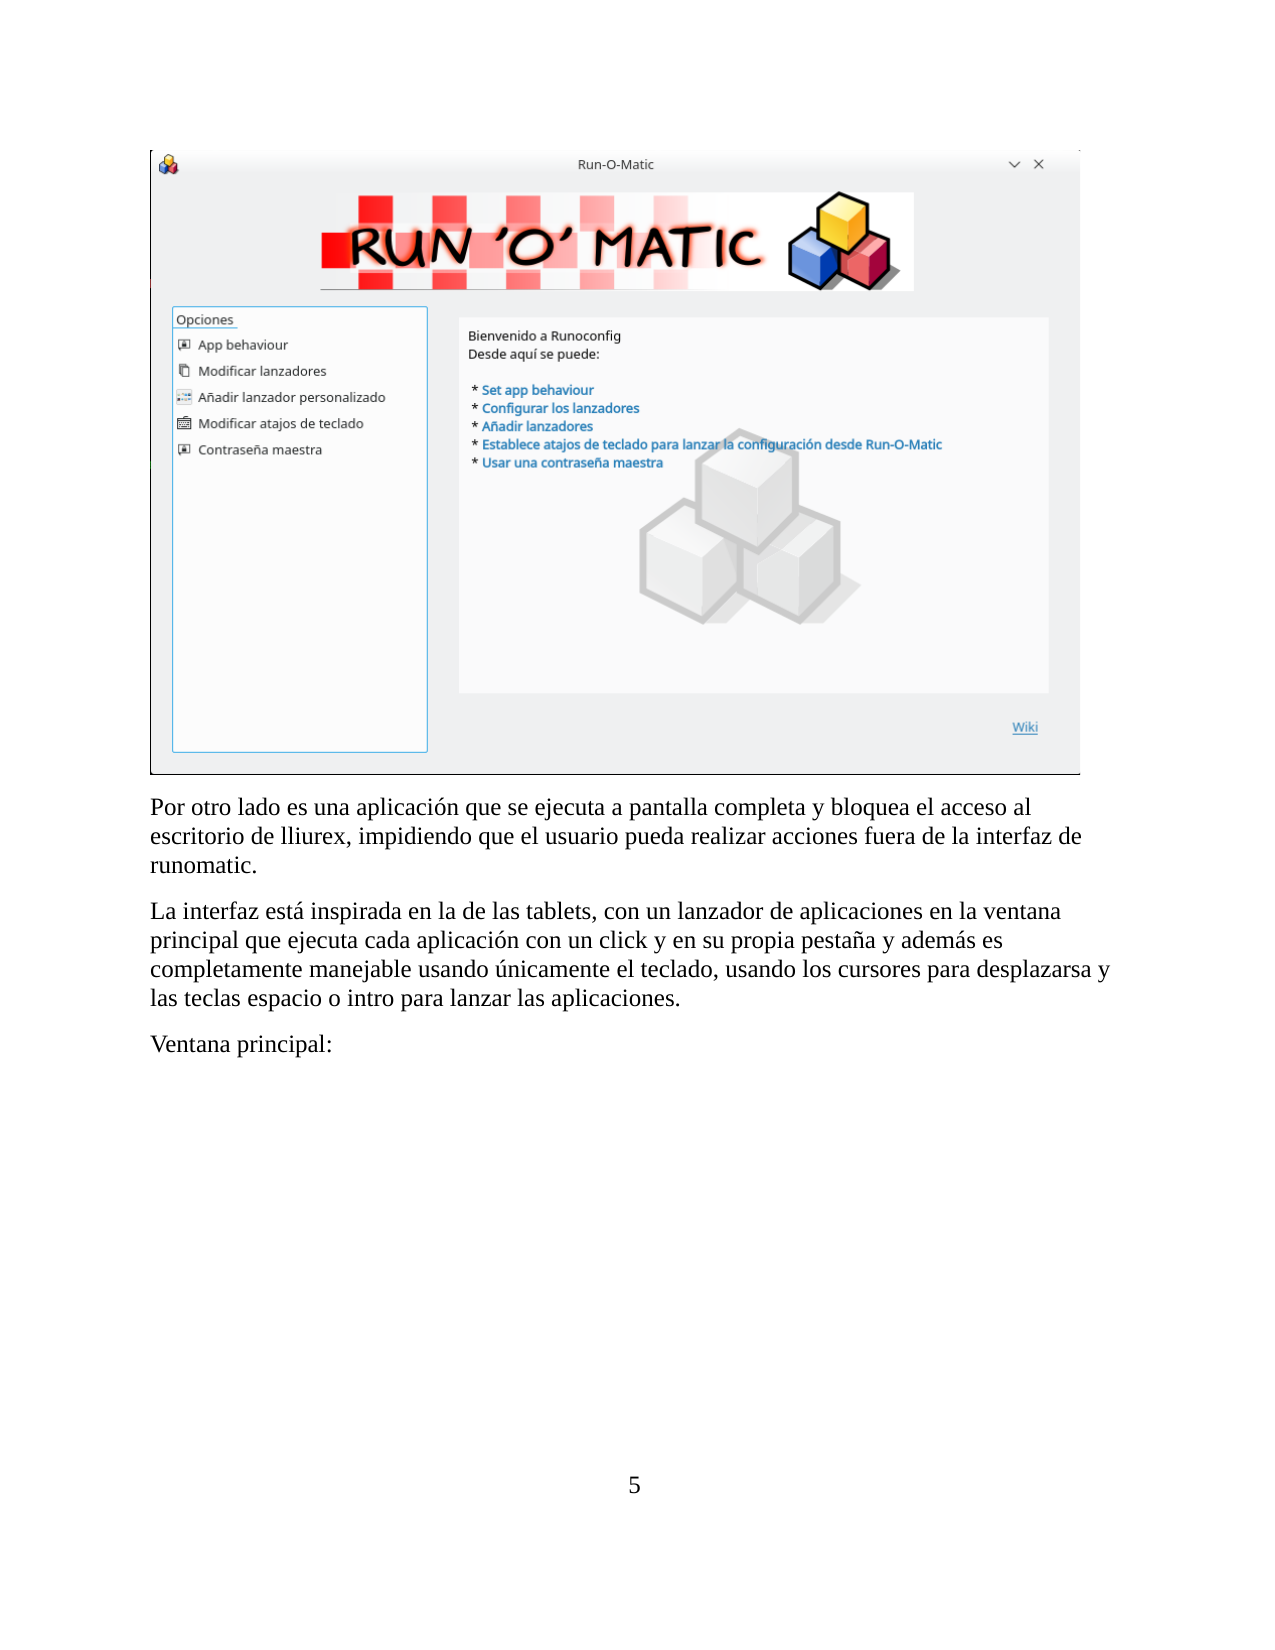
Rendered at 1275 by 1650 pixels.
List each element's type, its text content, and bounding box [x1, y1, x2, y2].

text La interfaz está inspirada en la de las tablets, con un lanzador de aplicaciones en la ventana principal que ejecuta cada aplicación con un click y en su propia pestaña y además es completamente manejable usando únicamente el teclado, usando los cursores para desplazarsa y las teclas espacio o intro para lanzar las aplicaciones. [150, 896, 1125, 1011]
text Ventana principal: [150, 1029, 1125, 1058]
picture [150, 150, 1080, 775]
text Por otro lado es una aplicación que se ejecuta a pantalla completa y bloquea el acceso al escritorio de lliurex, impidiendo que el usuario pueda realizar acciones fuera de la interfaz de runomatic. [150, 792, 1125, 878]
